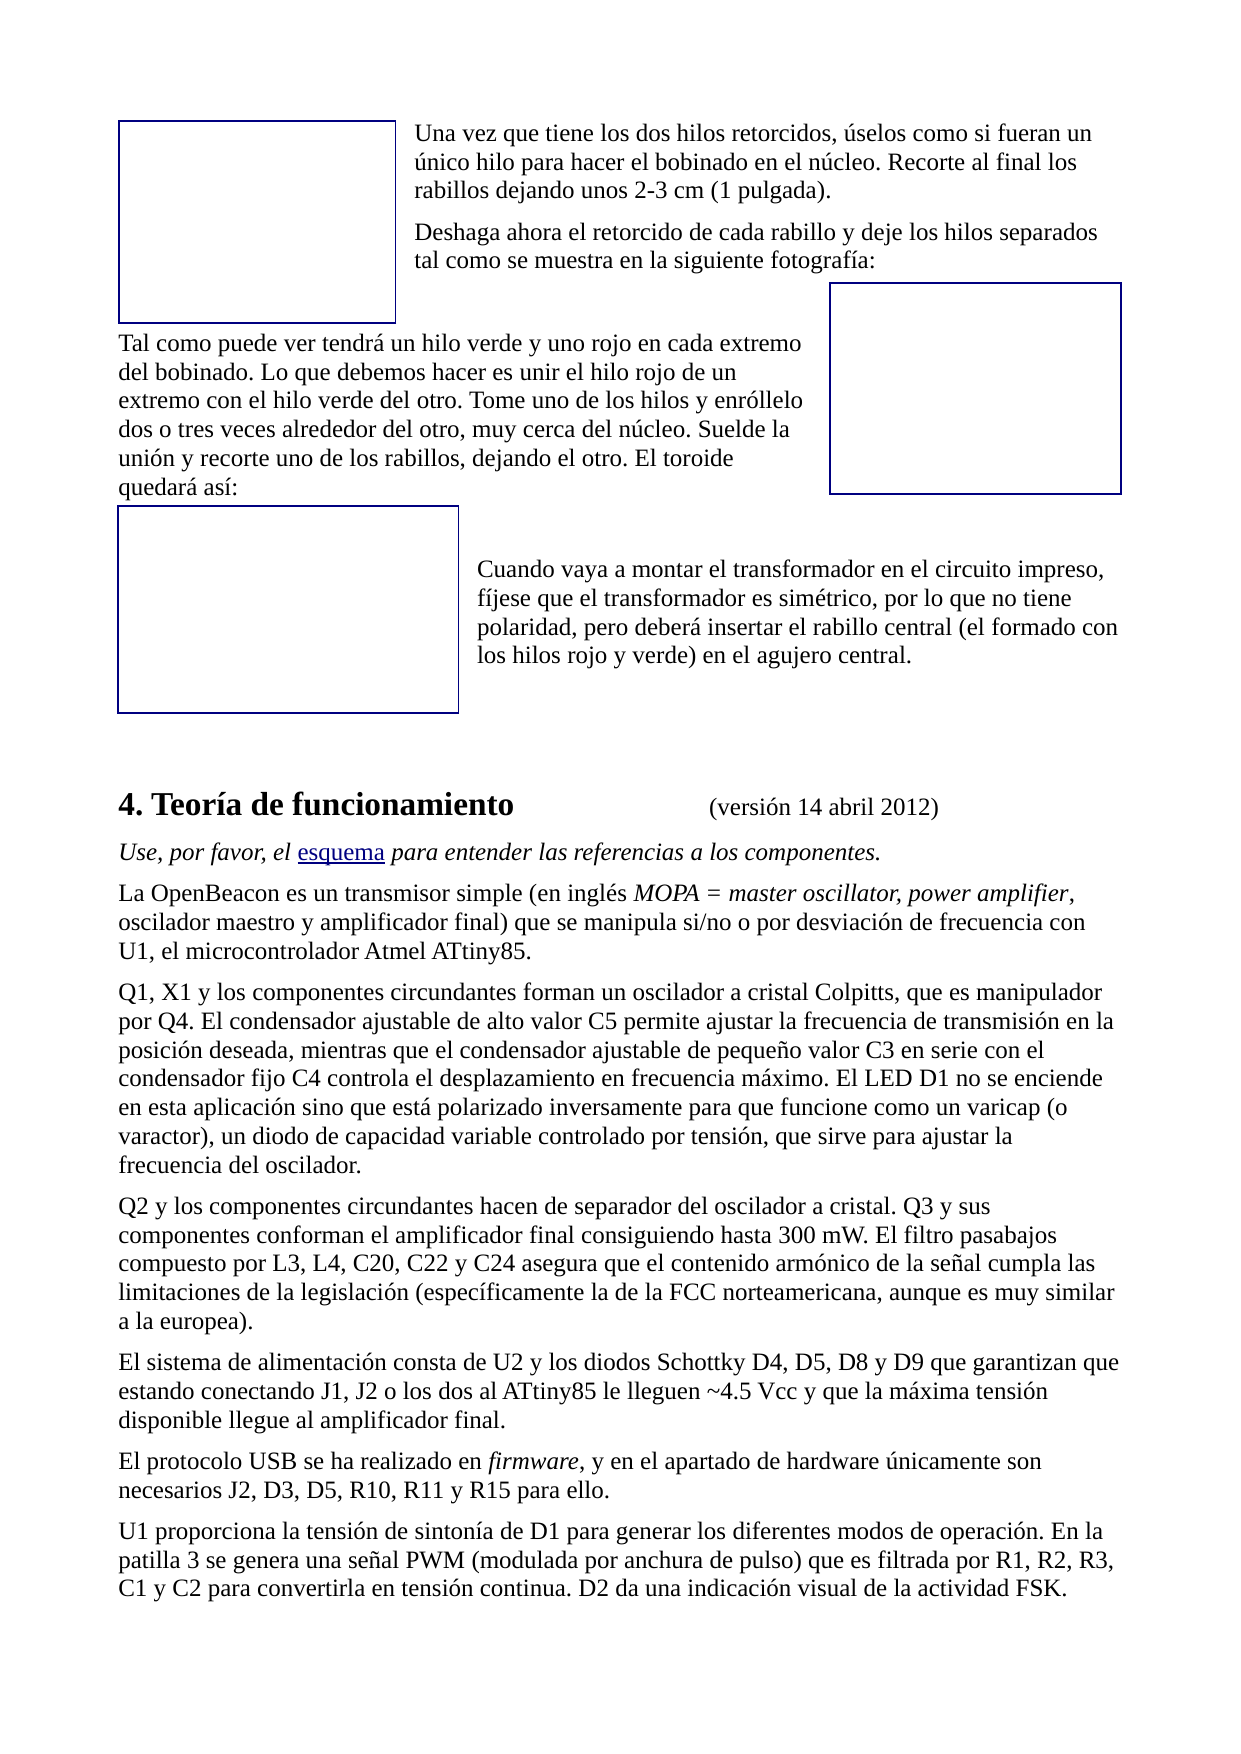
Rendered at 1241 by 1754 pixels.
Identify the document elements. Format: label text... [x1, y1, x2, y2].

text Use, por favor, el esquema para entender las referencias a los componentes. [118, 837, 1122, 866]
text Deshaga ahora el retorcido de cada rabillo y deje los hilos separados tal como se muestra en la siguiente fotografía: [396, 217, 1122, 274]
text La OpenBeacon es un transmisor simple (en inglés MOPA = master oscillator, power amplifier, oscilador maestro y amplificador final) que se manipula si/no o por desviación de frecuencia con U1, el microcontrolador Atmel ATtiny85. [118, 878, 1122, 965]
subtitle 4. Teoría de funcionamiento (versión 14 abril 2012) [118, 777, 1122, 825]
text [120, 217, 395, 274]
text Cuando vaya a montar el transformador en el circuito impreso, fíjese que el transformador es simétrico, por lo que no tiene polaridad, pero deberá insertar el rabillo central (el formado con los hilos rojo y verde) en el agujero central. [459, 554, 1122, 669]
text El sistema de alimentación consta de U2 y los diodos Schottky D4, D5, D8 y D9 que garantizan que estando conectando J1, J2 o los dos al ATtiny85 le lleguen ~4.5 Vcc y que la máxima tensión disponible llegue al amplificador final. [118, 1347, 1122, 1433]
text El protocolo USB se ha realizado en firmware, y en el apartado de hardware únicamente son necesarios J2, D3, D5, R10, R11 y R15 para ello. [118, 1446, 1122, 1503]
text U1 proporciona la tensión de sintonía de D1 para generar los diferentes modos de operación. En la patilla 3 se genera una señal PWM (modulada por anchura de pulso) que es filtrada por R1, R2, R3, C1 y C2 para convertirla en tensión continua. D2 da una indicación visual de la actividad FSK. [118, 1516, 1122, 1602]
text Una vez que tiene los dos hilos retorcidos, úselos como si fueran un único hilo para hacer el bobinado en el núcleo. Recorte al final los rabillos dejando unos 2-3 cm (1 pulgada). [118, 118, 1122, 204]
text [119, 554, 457, 669]
text Tal como puede ver tendrá un hilo verde y uno rojo en cada extremo del bobinado. Lo que debemos hacer es unir el hilo rojo de un extremo con el hilo verde del otro. Tome uno de los hilos y enróllelo dos o tres veces alrededor del otro, muy cerca del núcleo. Suelde la unión y recorte uno de los rabillos, dejando el otro. El toroide quedará así: [118, 328, 1122, 501]
text Q2 y los componentes circundantes hacen de separador del oscilador a cristal. Q3 y sus componentes conforman el amplificador final consiguiendo hasta 300 mW. El filtro pasabajos compuesto por L3, L4, C20, C22 y C24 asegura que el contenido armónico de la señal cumpla las limitaciones de la legislación (específicamente la de la FCC norteamericana, aunque es muy similar a la europea). [118, 1191, 1122, 1335]
text Q1, X1 y los componentes circundantes forman un oscilador a cristal Colpitts, que es manipulador por Q4. El condensador ajustable de alto valor C5 permite ajustar la frecuencia de transmisión en la posición deseada, mientras que el condensador ajustable de pequeño valor C3 en serie con el condensador fijo C4 controla el desplazamiento en frecuencia máximo. El LED D1 no se enciende en esta aplicación sino que está polarizado inversamente para que funcione como un varicap (o varactor), un diodo de capacidad variable controlado por tensión, que sirve para ajustar la frecuencia del oscilador. [118, 977, 1122, 1178]
